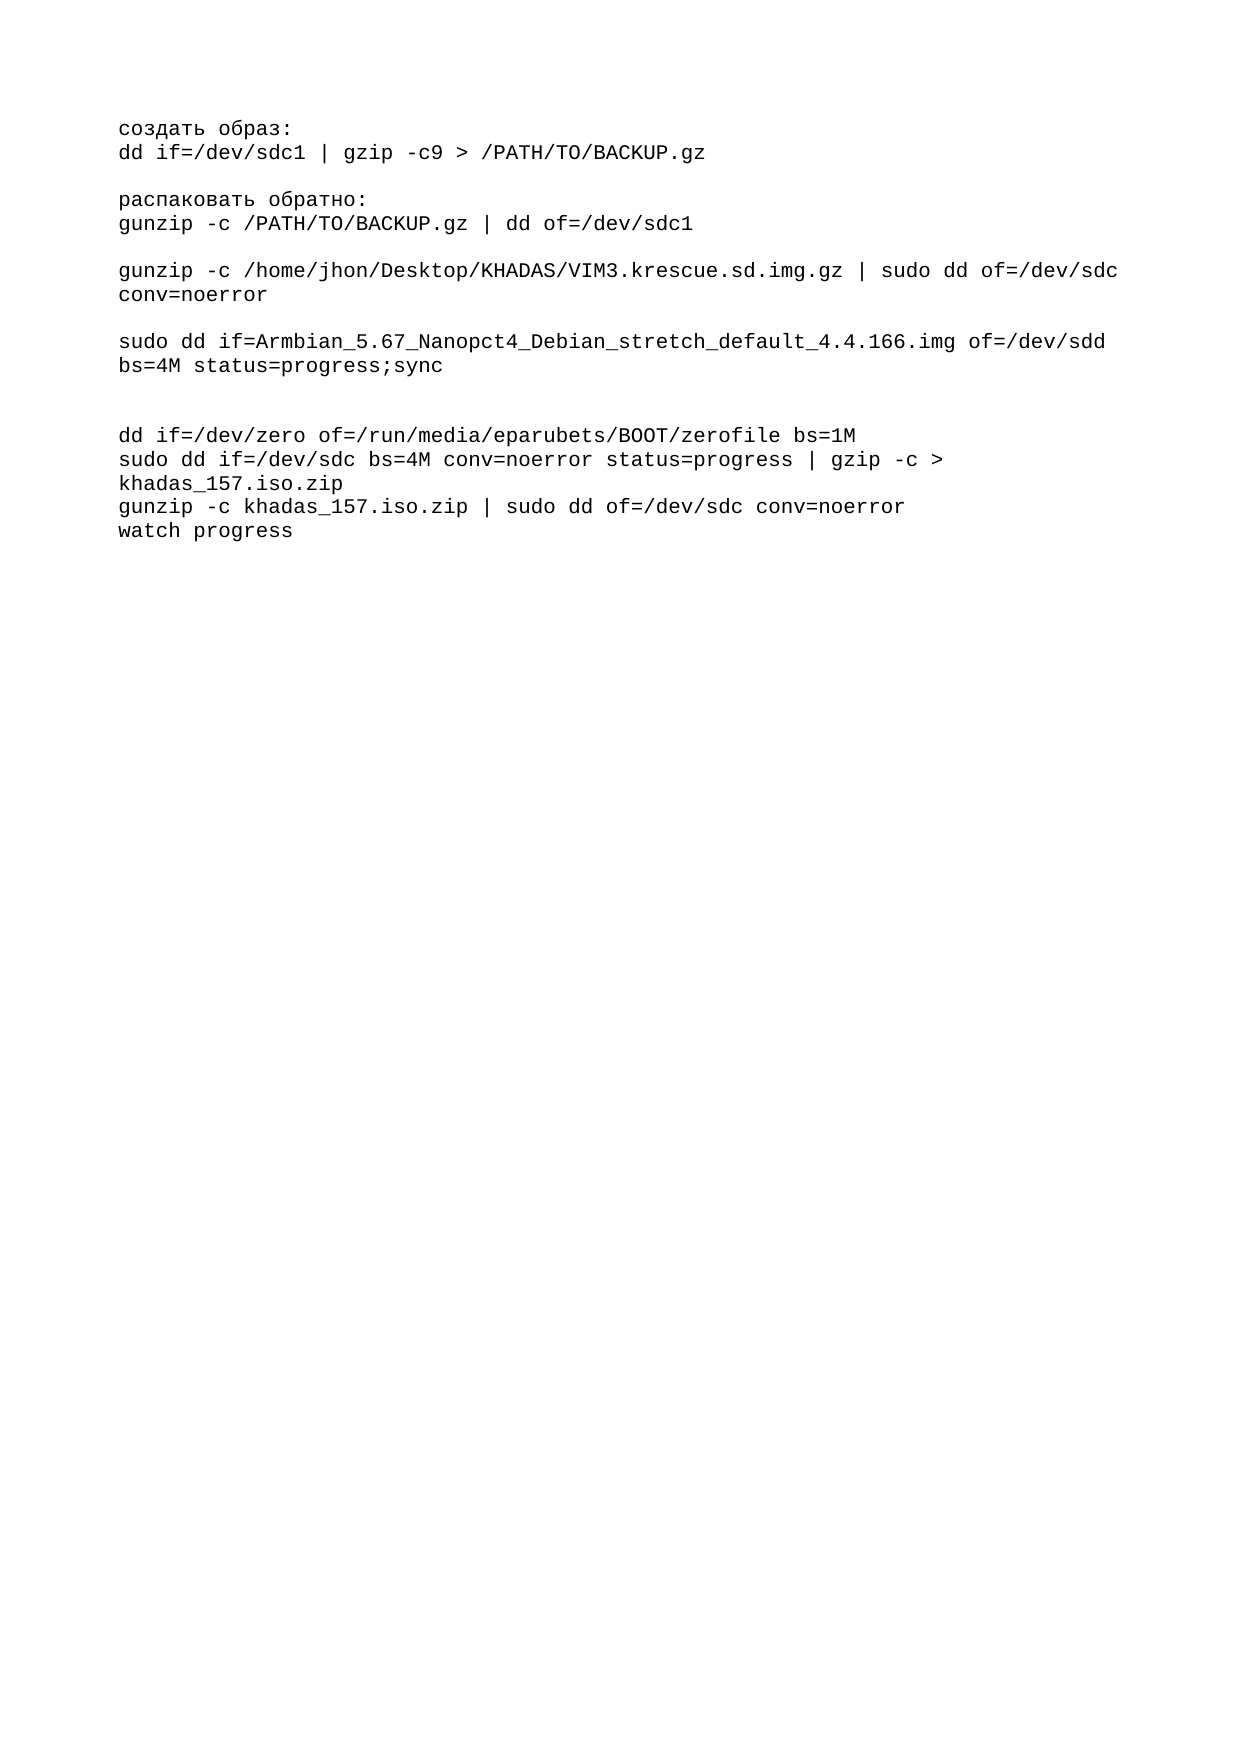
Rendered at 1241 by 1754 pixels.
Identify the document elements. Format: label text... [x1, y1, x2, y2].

text создать образ: [118, 118, 1122, 142]
text распаковать обратно: [118, 189, 1122, 213]
text dd if=/dev/sdc1 | gzip -c9 > /PATH/TO/BACKUP.gz [118, 142, 1122, 165]
text dd if=/dev/zero of=/run/media/eparubets/BOOT/zerofile bs=1M [118, 426, 1122, 449]
text watch progress [118, 520, 1122, 544]
text gunzip -c khadas_157.iso.zip | sudo dd of=/dev/sdc conv=noerror [118, 496, 1122, 520]
text sudo dd if=Armbian_5.67_Nanopct4_Debian_stretch_default_4.4.166.img of=/dev/sdd bs=4M status=progress;sync [118, 331, 1122, 378]
text sudo dd if=/dev/sdc bs=4M conv=noerror status=progress | gzip -c > khadas_157.iso.zip [118, 449, 1122, 496]
text gunzip -c /home/jhon/Desktop/KHADAS/VIM3.krescue.sd.img.gz | sudo dd of=/dev/sdc conv=noerror [118, 260, 1122, 307]
text gunzip -c /PATH/TO/BACKUP.gz | dd of=/dev/sdc1 [118, 213, 1122, 236]
